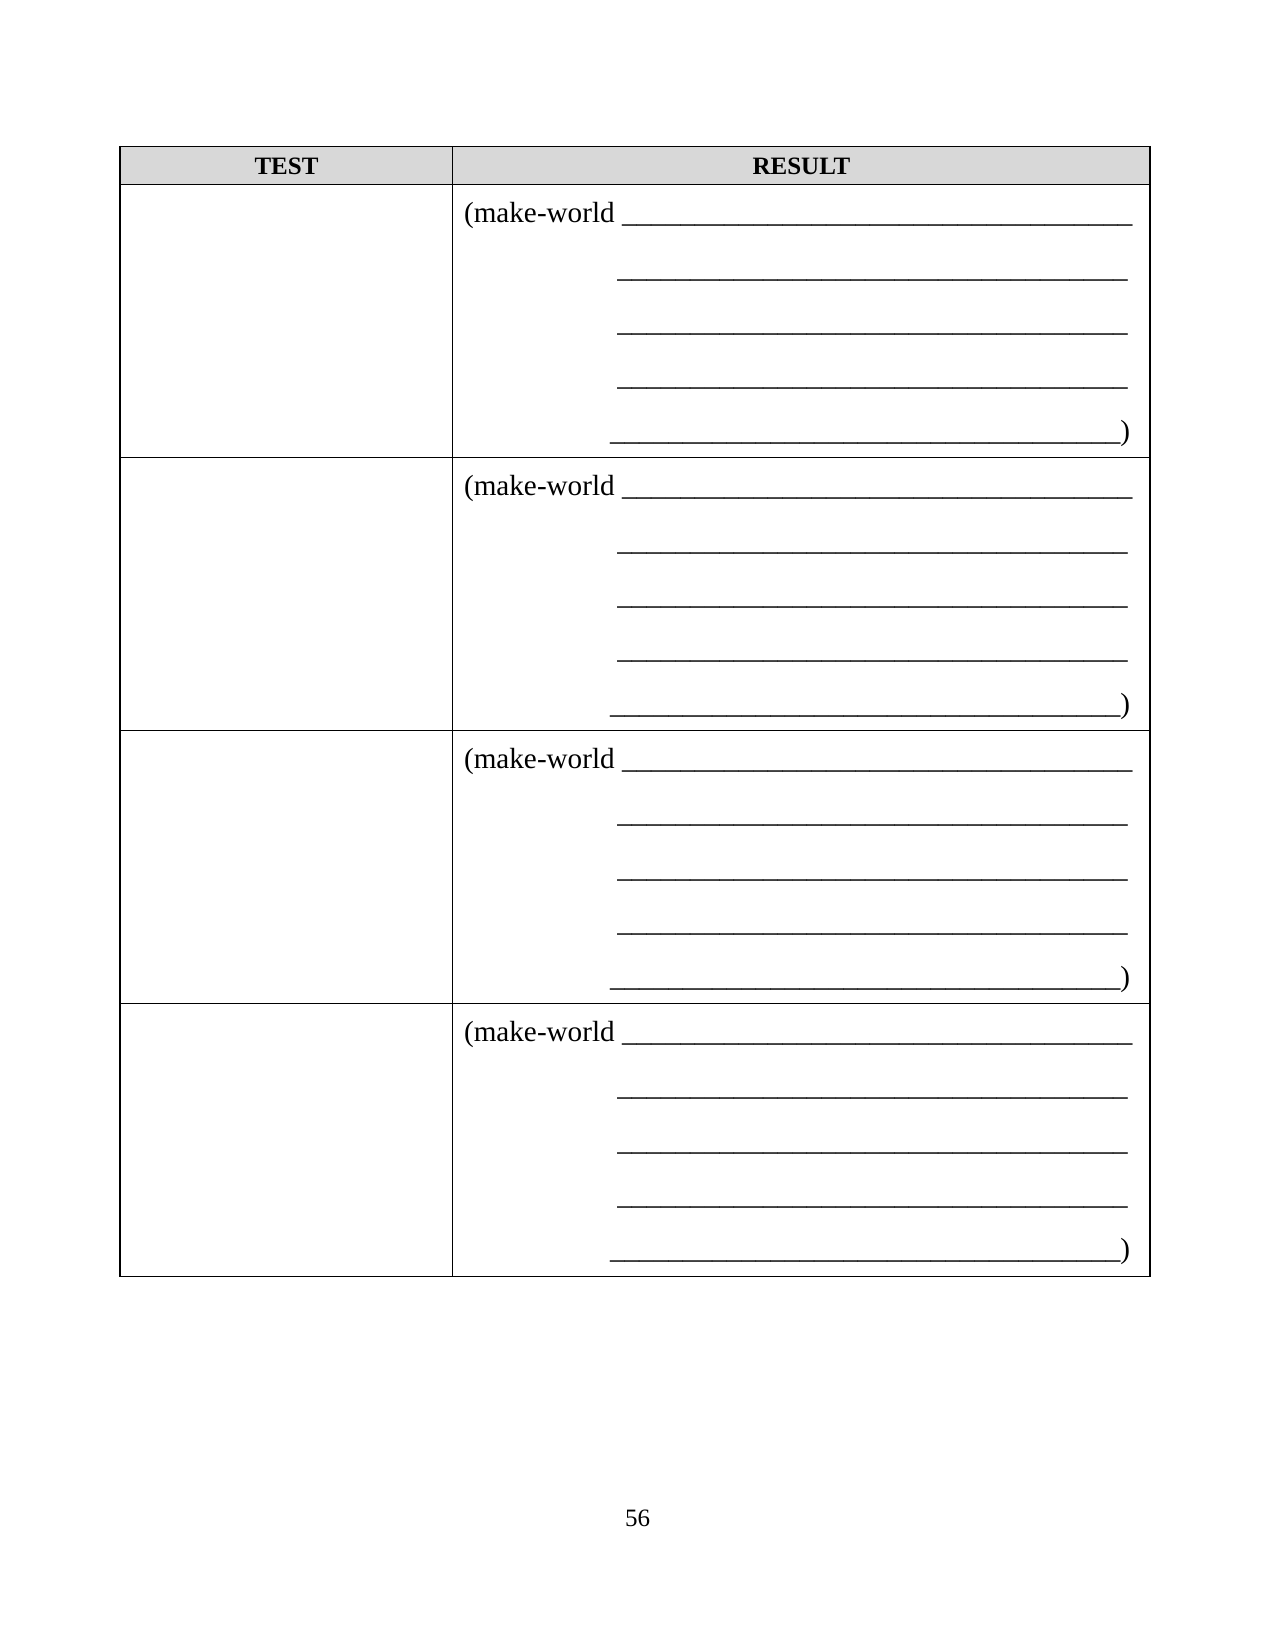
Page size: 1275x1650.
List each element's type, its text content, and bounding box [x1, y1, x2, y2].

table_cell (make-world ___________________________________ ___________________________________ ___________________________________ ___________________________________ ___________________________________) [453, 185, 1149, 457]
table_cell [121, 458, 452, 730]
table_cell (make-world ___________________________________ ___________________________________ ___________________________________ ___________________________________ ___________________________________) [453, 1004, 1149, 1276]
table_cell [121, 1004, 452, 1276]
table_cell (make-world ___________________________________ ___________________________________ ___________________________________ ___________________________________ ___________________________________) [453, 458, 1149, 730]
table_cell (make-world ___________________________________ ___________________________________ ___________________________________ ___________________________________ ___________________________________) [453, 731, 1149, 1003]
table_header RESULT [453, 147, 1149, 184]
table_cell [121, 731, 452, 1003]
table_header TEST [121, 147, 452, 184]
table_cell [121, 185, 452, 457]
